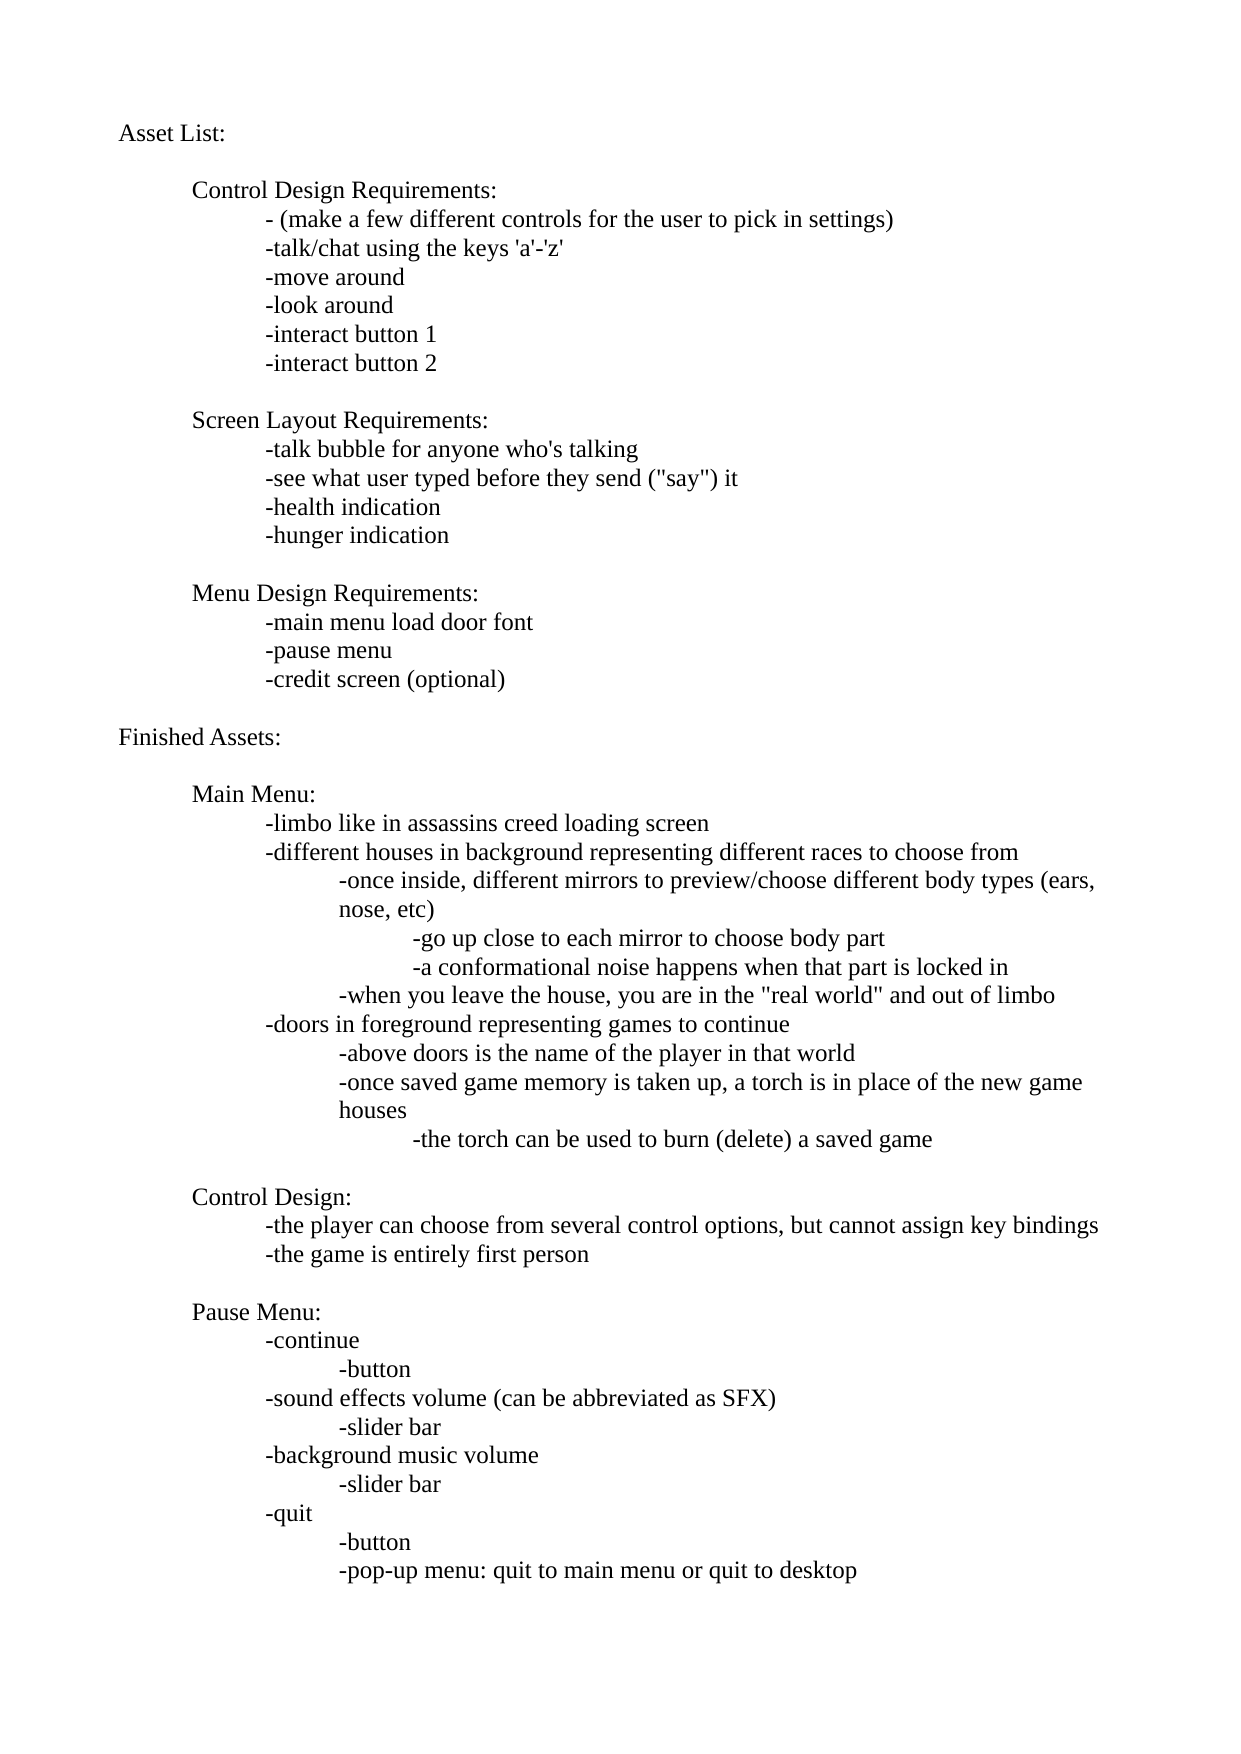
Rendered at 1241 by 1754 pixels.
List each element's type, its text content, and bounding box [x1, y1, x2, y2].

text Control Design: [118, 1182, 1122, 1211]
text -once saved game memory is taken up, a torch is in place of the new game houses [118, 1067, 1122, 1124]
text -the torch can be used to burn (delete) a saved game [118, 1124, 1122, 1153]
text Menu Design Requirements: [118, 578, 1122, 607]
text -different houses in background representing different races to choose from [118, 837, 1122, 866]
text -go up close to each mirror to choose body part [118, 923, 1122, 952]
text -quit [118, 1498, 1122, 1527]
text -button [118, 1527, 1122, 1556]
text -pause menu [118, 636, 1122, 664]
text -sound effects volume (can be abbreviated as SFX) [118, 1383, 1122, 1412]
text -move around [118, 262, 1122, 291]
text -slider bar [118, 1469, 1122, 1498]
text -the game is entirely first person [118, 1239, 1122, 1268]
text -background music volume [118, 1441, 1122, 1469]
text -main menu load door font [118, 607, 1122, 636]
text -limbo like in assassins creed loading screen [118, 808, 1122, 837]
text -pop-up menu: quit to main menu or quit to desktop [118, 1556, 1122, 1584]
text -when you leave the house, you are in the "real world" and out of limbo [118, 981, 1122, 1009]
text Main Menu: [118, 779, 1122, 808]
text Control Design Requirements: [118, 176, 1122, 204]
text -interact button 1 [118, 319, 1122, 348]
text -a conformational noise happens when that part is locked in [118, 952, 1122, 981]
text -health indication [118, 492, 1122, 521]
text -interact button 2 [118, 348, 1122, 377]
text -credit screen (optional) [118, 664, 1122, 693]
text -doors in foreground representing games to continue [118, 1009, 1122, 1038]
text -look around [118, 291, 1122, 319]
text Pause Menu: [118, 1297, 1122, 1326]
text Finished Assets: [118, 722, 1122, 751]
text -button [118, 1354, 1122, 1383]
text -slider bar [118, 1412, 1122, 1441]
text - (make a few different controls for the user to pick in settings) [118, 204, 1122, 233]
text Screen Layout Requirements: [118, 406, 1122, 434]
text -talk bubble for anyone who's talking [118, 434, 1122, 463]
text -talk/chat using the keys 'a'-'z' [118, 233, 1122, 262]
text -above doors is the name of the player in that world [118, 1038, 1122, 1067]
text -once inside, different mirrors to preview/choose different body types (ears, nose, etc) [118, 866, 1122, 923]
text Asset List: [118, 118, 1122, 147]
text -the player can choose from several control options, but cannot assign key bindings [118, 1211, 1122, 1239]
text -continue [118, 1326, 1122, 1354]
text -see what user typed before they send ("say") it [118, 463, 1122, 492]
text -hunger indication [118, 521, 1122, 549]
